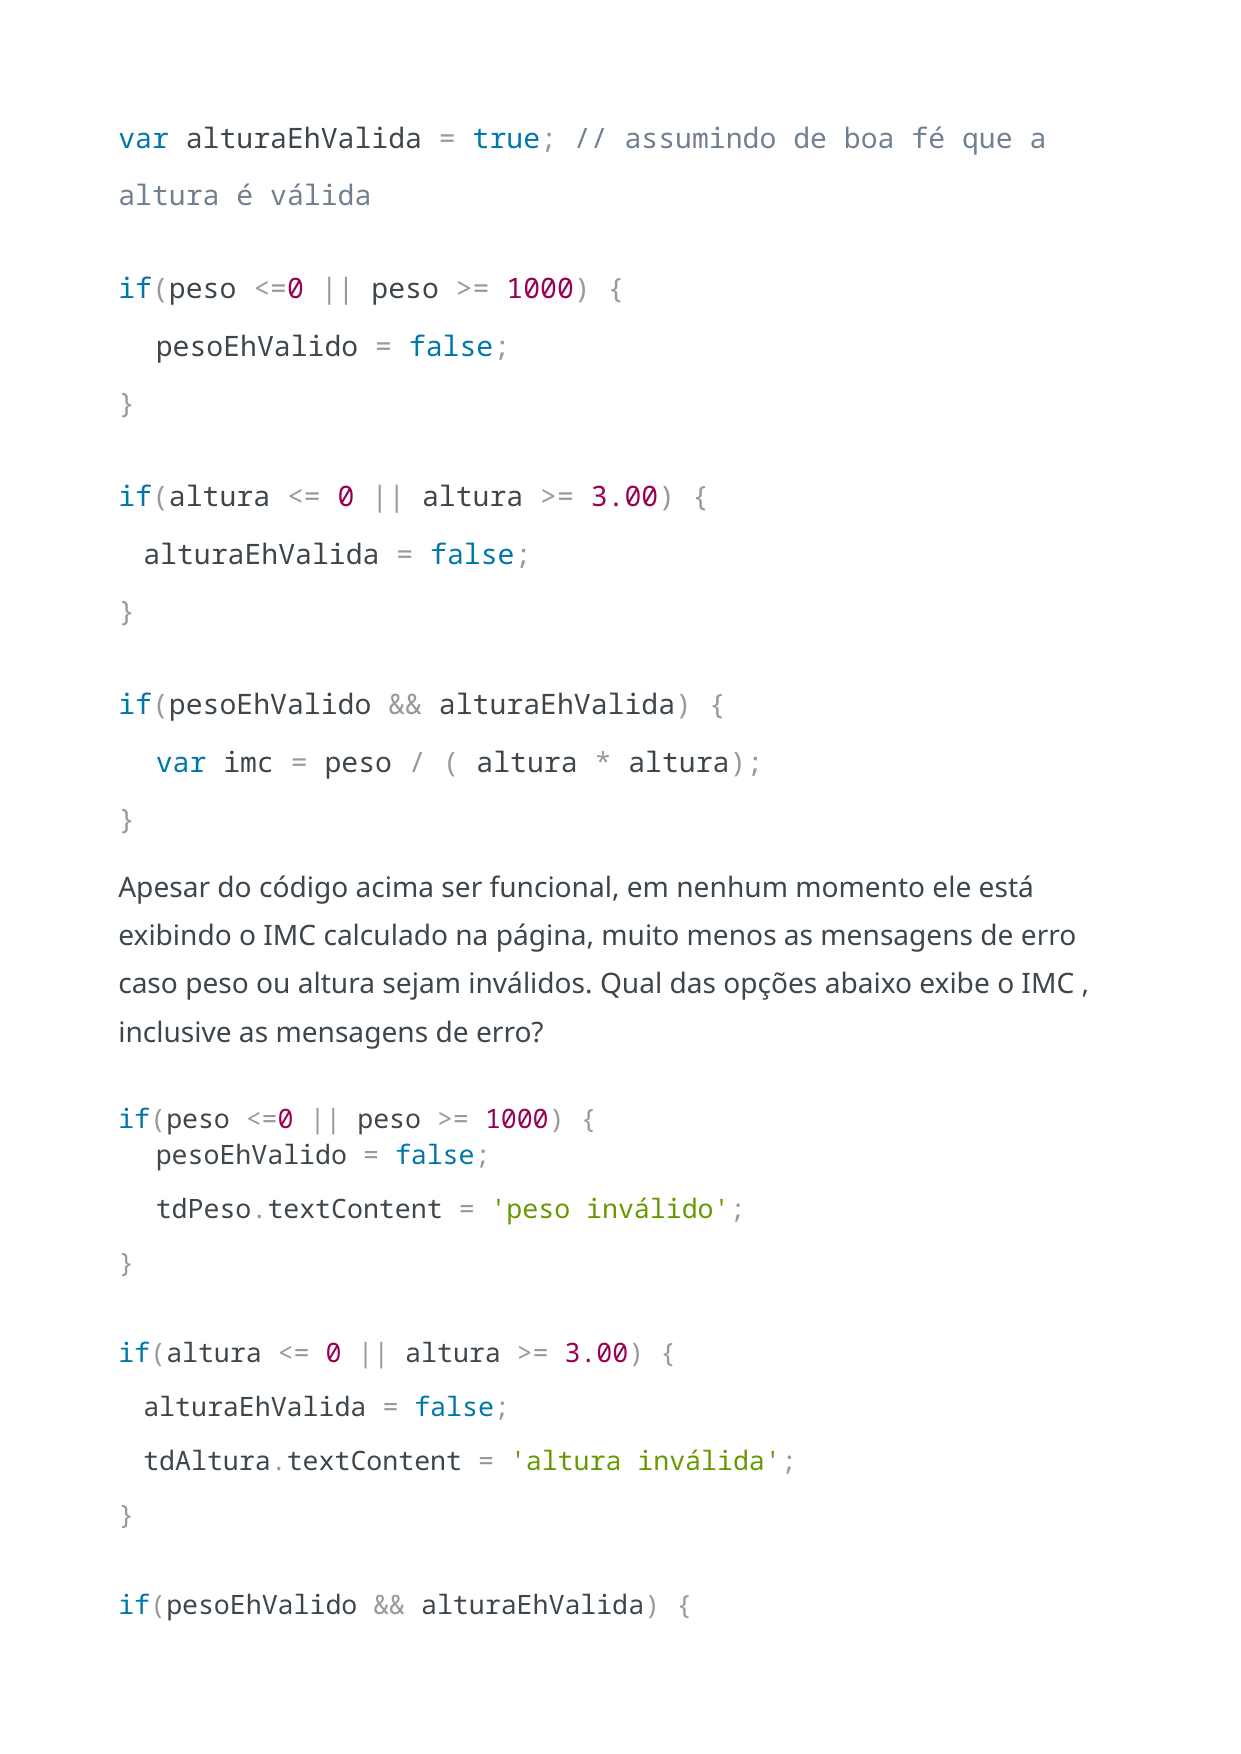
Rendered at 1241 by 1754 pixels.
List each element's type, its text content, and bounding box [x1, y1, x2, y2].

subtitle Apesar do código acima ser funcional, em nenhum momento ele está exibindo o IMC calculado na página, muito menos as mensagens de erro caso peso ou altura sejam inválidos. Qual das opções abaixo exibe o IMC , inclusive as mensagens de erro? [118, 857, 1122, 1051]
text if(pesoEhValido && alturaEhValida) { [118, 684, 1122, 723]
text tdAltura.textContent = 'altura inválida'; [118, 1442, 1122, 1478]
text } [118, 799, 1122, 838]
text var alturaEhValida = true; // assumindo de boa fé que a altura é válida [118, 118, 1122, 214]
text if(peso <=0 || peso >= 1000) { [118, 268, 1122, 307]
text pesoEhValido = false; [118, 1136, 1122, 1172]
text } [118, 383, 1122, 422]
text alturaEhValida = false; [118, 534, 1122, 572]
text if(peso <=0 || peso >= 1000) { [118, 1100, 1122, 1136]
text } [118, 1496, 1122, 1532]
text alturaEhValida = false; [118, 1388, 1122, 1424]
text var imc = peso / ( altura * altura); [118, 742, 1122, 780]
text pesoEhValido = false; [118, 326, 1122, 364]
text tdPeso.textContent = 'peso inválido'; [118, 1190, 1122, 1226]
text } [118, 591, 1122, 630]
text if(altura <= 0 || altura >= 3.00) { [118, 1334, 1122, 1370]
text } [118, 1244, 1122, 1280]
text if(altura <= 0 || altura >= 3.00) { [118, 476, 1122, 515]
text if(pesoEhValido && alturaEhValida) { [118, 1586, 1122, 1622]
